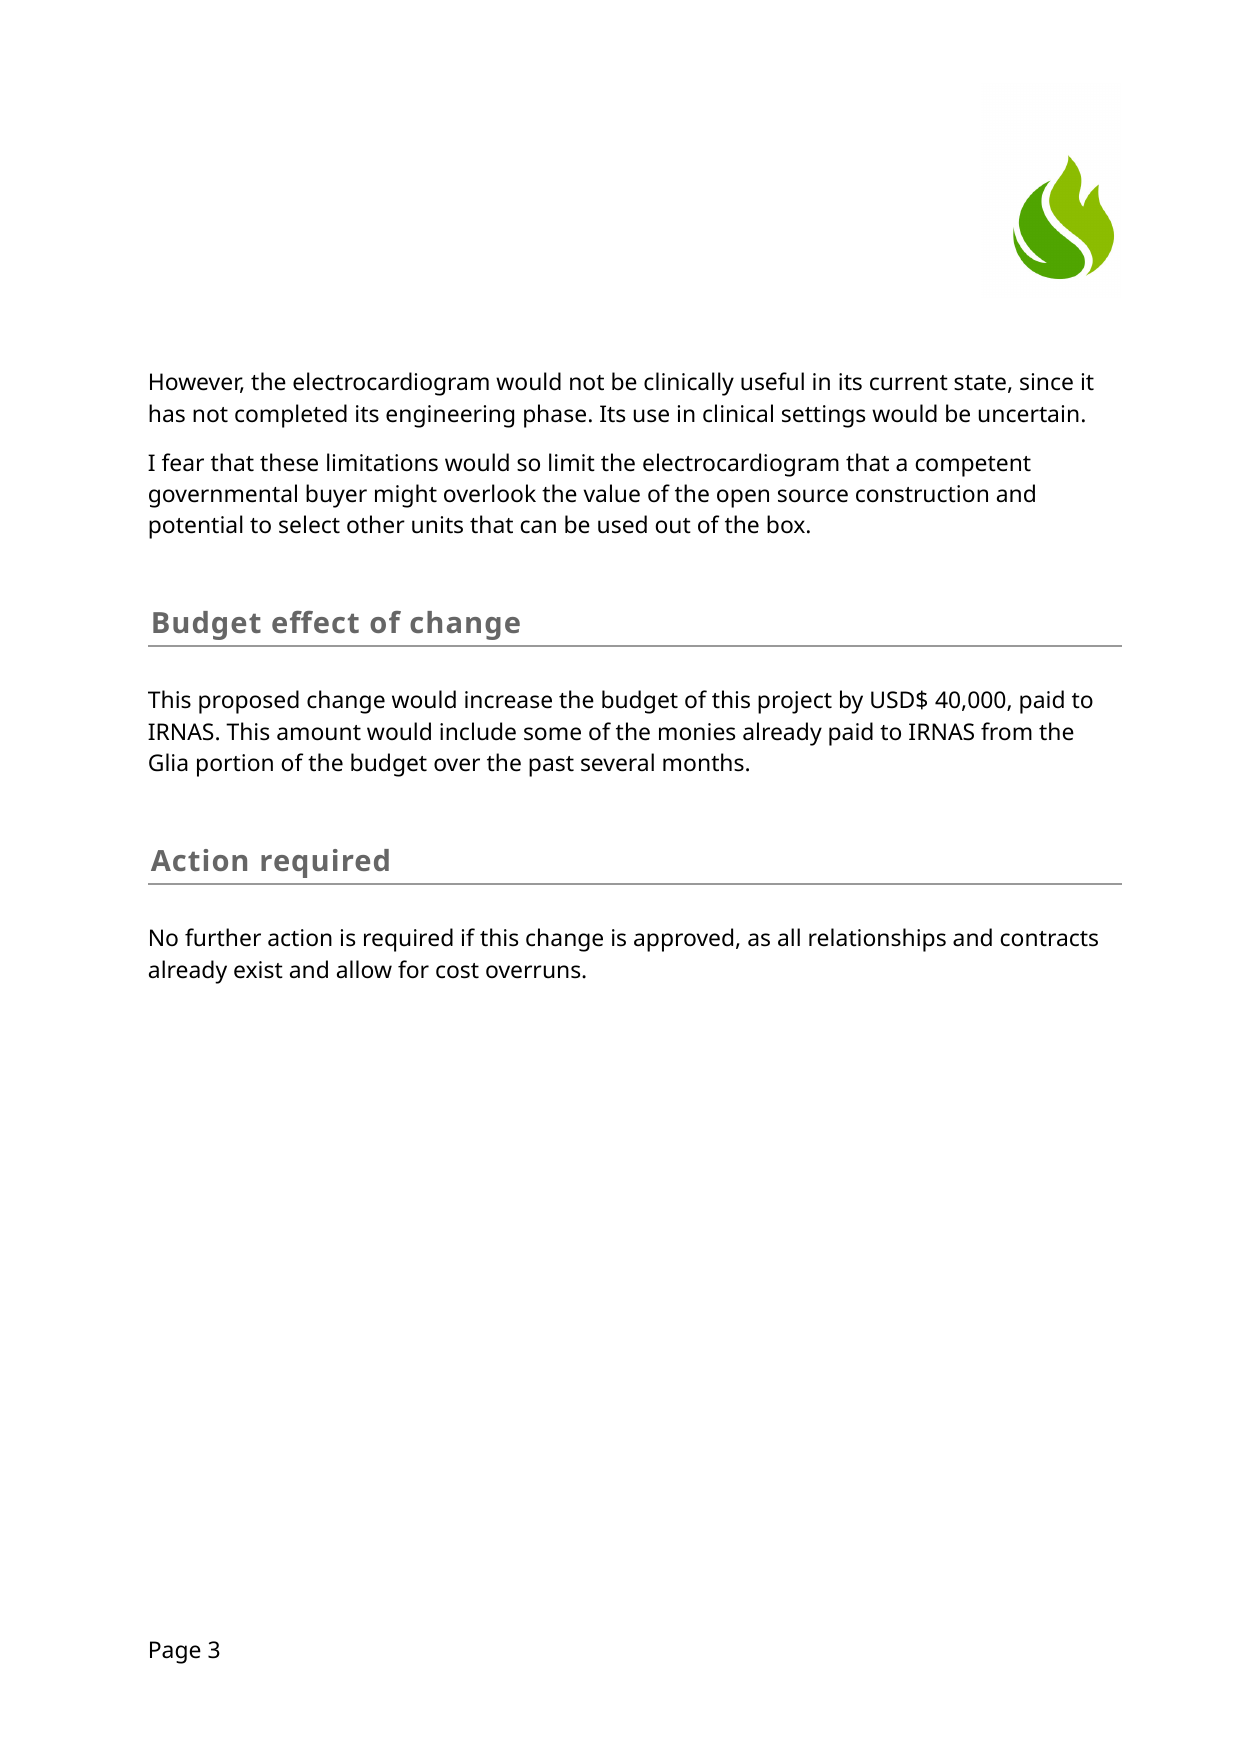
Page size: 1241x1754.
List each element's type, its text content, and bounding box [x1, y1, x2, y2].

subtitle Budget effect of change [148, 599, 1122, 645]
subtitle Action required [148, 837, 1122, 883]
text However, the electrocardiogram would not be clinically useful in its current state, since it has not completed its engineering phase. Its use in clinical settings would be uncertain. [148, 366, 1122, 429]
text No further action is required if this change is approved, as all relationships and contracts already exist and allow for cost overruns. [148, 922, 1122, 985]
text I fear that these limitations would so limit the electrocardiogram that a competent governmental buyer might overlook the value of the open source construction and potential to select other units that can be used out of the box. [148, 447, 1122, 540]
text This proposed change would increase the budget of this project by USD$ 40,000, paid to IRNAS. This amount would include some of the monies already paid to IRNAS from the Glia portion of the budget over the past several months. [148, 684, 1122, 778]
picture [981, 83, 1026, 298]
